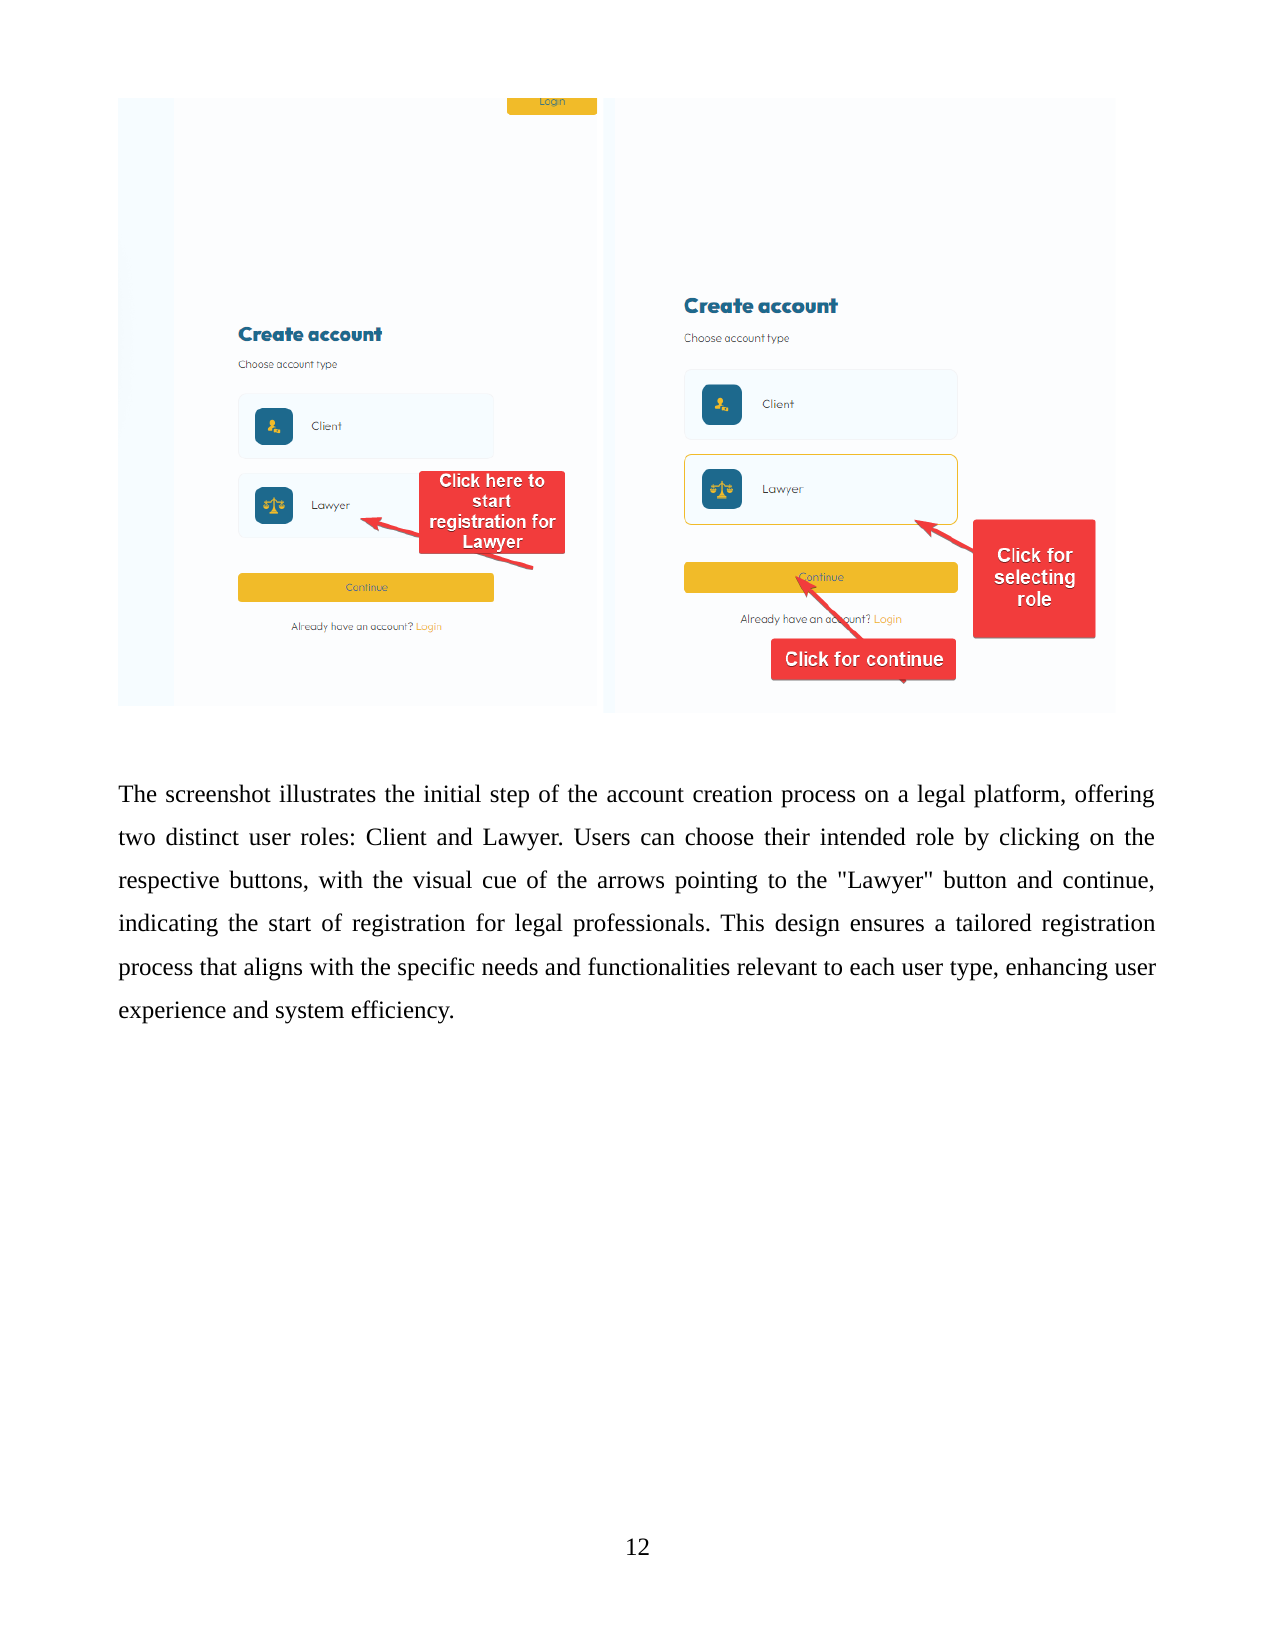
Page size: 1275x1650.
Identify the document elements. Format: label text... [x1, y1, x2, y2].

text The screenshot illustrates the initial step of the account creation process on a legal platform, offering two distinct user roles: Client and Lawyer. Users can choose their intended role by clicking on the respective buttons, with the visual cue of the arrows pointing to the "Lawyer" button and continue, indicating the start of registration for legal professionals. This design ensures a tailored registration process that aligns with the specific needs and functionalities relevant to each user type, enhancing user experience and system efficiency. [118, 779, 1157, 1023]
